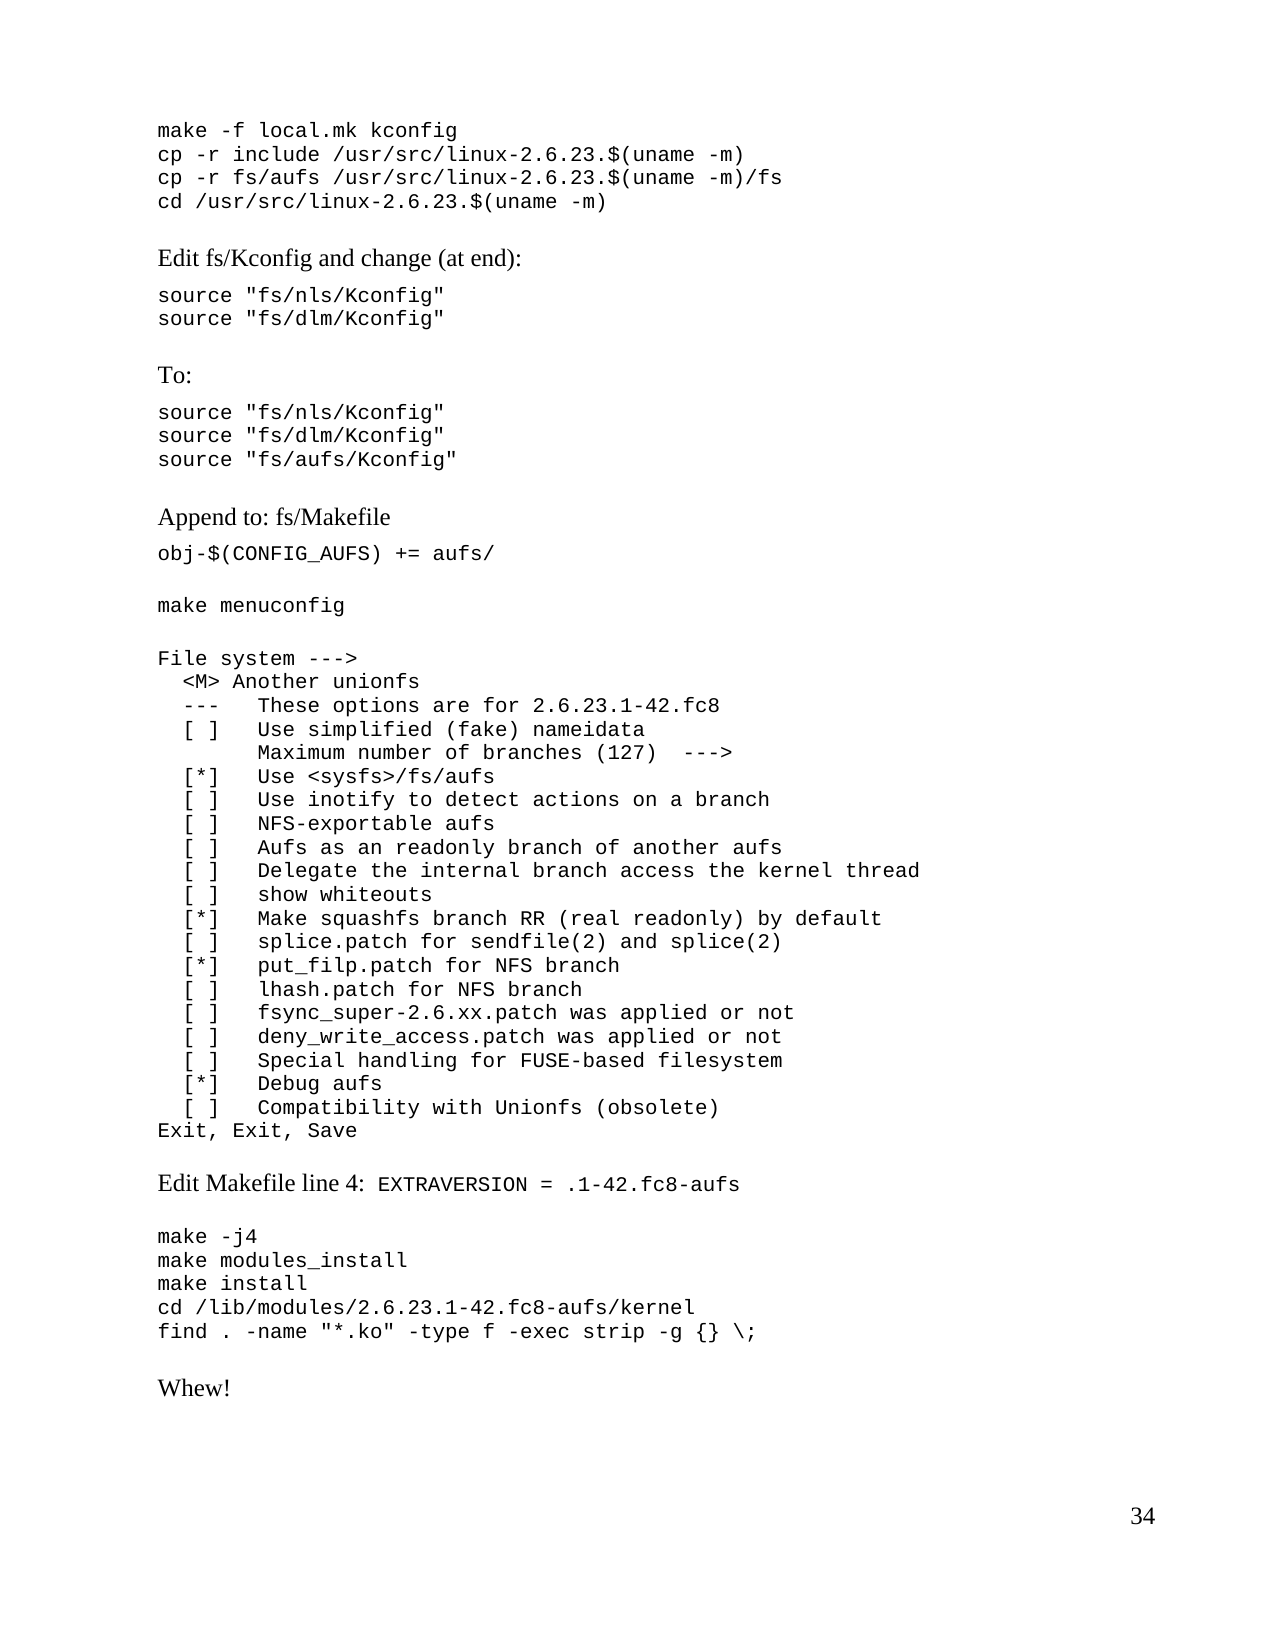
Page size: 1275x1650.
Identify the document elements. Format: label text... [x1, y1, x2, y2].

text cp -r include /usr/src/linux-2.6.23.$(uname -m) [157, 144, 1155, 167]
text Whew! [157, 1373, 1155, 1402]
text [ ] NFS-exportable aufs [157, 813, 1155, 837]
text make modules_install [157, 1250, 1155, 1273]
text source "fs/nls/Kconfig" [157, 402, 1155, 426]
text Append to: fs/Makefile [157, 502, 1155, 530]
text [*] Use <sysfs>/fs/aufs [157, 766, 1155, 789]
text [*] Debug aufs [157, 1073, 1155, 1097]
text [*] Make squashfs branch RR (real readonly) by default [157, 908, 1155, 931]
text Edit Makefile line 4: EXTRAVERSION = .1-42.fc8-aufs [157, 1168, 1155, 1197]
text cd /usr/src/linux-2.6.23.$(uname -m) [157, 191, 1155, 214]
text source "fs/dlm/Kconfig" [157, 308, 1155, 332]
text source "fs/dlm/Kconfig" [157, 426, 1155, 449]
text File system ---> [157, 648, 1155, 671]
text [ ] Aufs as an readonly branch of another aufs [157, 837, 1155, 860]
text [ ] Special handling for FUSE-based filesystem [157, 1049, 1155, 1073]
text Exit, Exit, Save [157, 1121, 1155, 1144]
text source "fs/aufs/Kconfig" [157, 449, 1155, 473]
text source "fs/nls/Kconfig" [157, 284, 1155, 308]
text cd /lib/modules/2.6.23.1-42.fc8-aufs/kernel [157, 1297, 1155, 1321]
text [ ] deny_write_access.patch was applied or not [157, 1026, 1155, 1049]
text [ ] Use simplified (fake) nameidata [157, 718, 1155, 742]
text [ ] lhash.patch for NFS branch [157, 979, 1155, 1002]
text [ ] Delegate the internal branch access the kernel thread [157, 860, 1155, 884]
text find . -name "*.ko" -type f -exec strip -g {} \; [157, 1321, 1155, 1344]
text [ ] show whiteouts [157, 884, 1155, 908]
text [ ] splice.patch for sendfile(2) and splice(2) [157, 931, 1155, 955]
text [ ] fsync_super-2.6.xx.patch was applied or not [157, 1002, 1155, 1026]
text <M> Another unionfs [157, 671, 1155, 695]
text To: [157, 361, 1155, 389]
text --- These options are for 2.6.23.1-42.fc8 [157, 695, 1155, 718]
text [ ] Use inotify to detect actions on a branch [157, 789, 1155, 813]
text make install [157, 1273, 1155, 1297]
text make -f local.mk kconfig [157, 120, 1155, 144]
text Edit fs/Kconfig and change (at end): [157, 243, 1155, 272]
text cp -r fs/aufs /usr/src/linux-2.6.23.$(uname -m)/fs [157, 167, 1155, 191]
text obj-$(CONFIG_AUFS) += aufs/ [157, 543, 1155, 566]
text Maximum number of branches (127) ---> [157, 742, 1155, 766]
text make menuconfig [157, 595, 1155, 619]
text [ ] Compatibility with Unionfs (obsolete) [157, 1097, 1155, 1121]
text [*] put_filp.patch for NFS branch [157, 955, 1155, 979]
text make -j4 [157, 1226, 1155, 1250]
